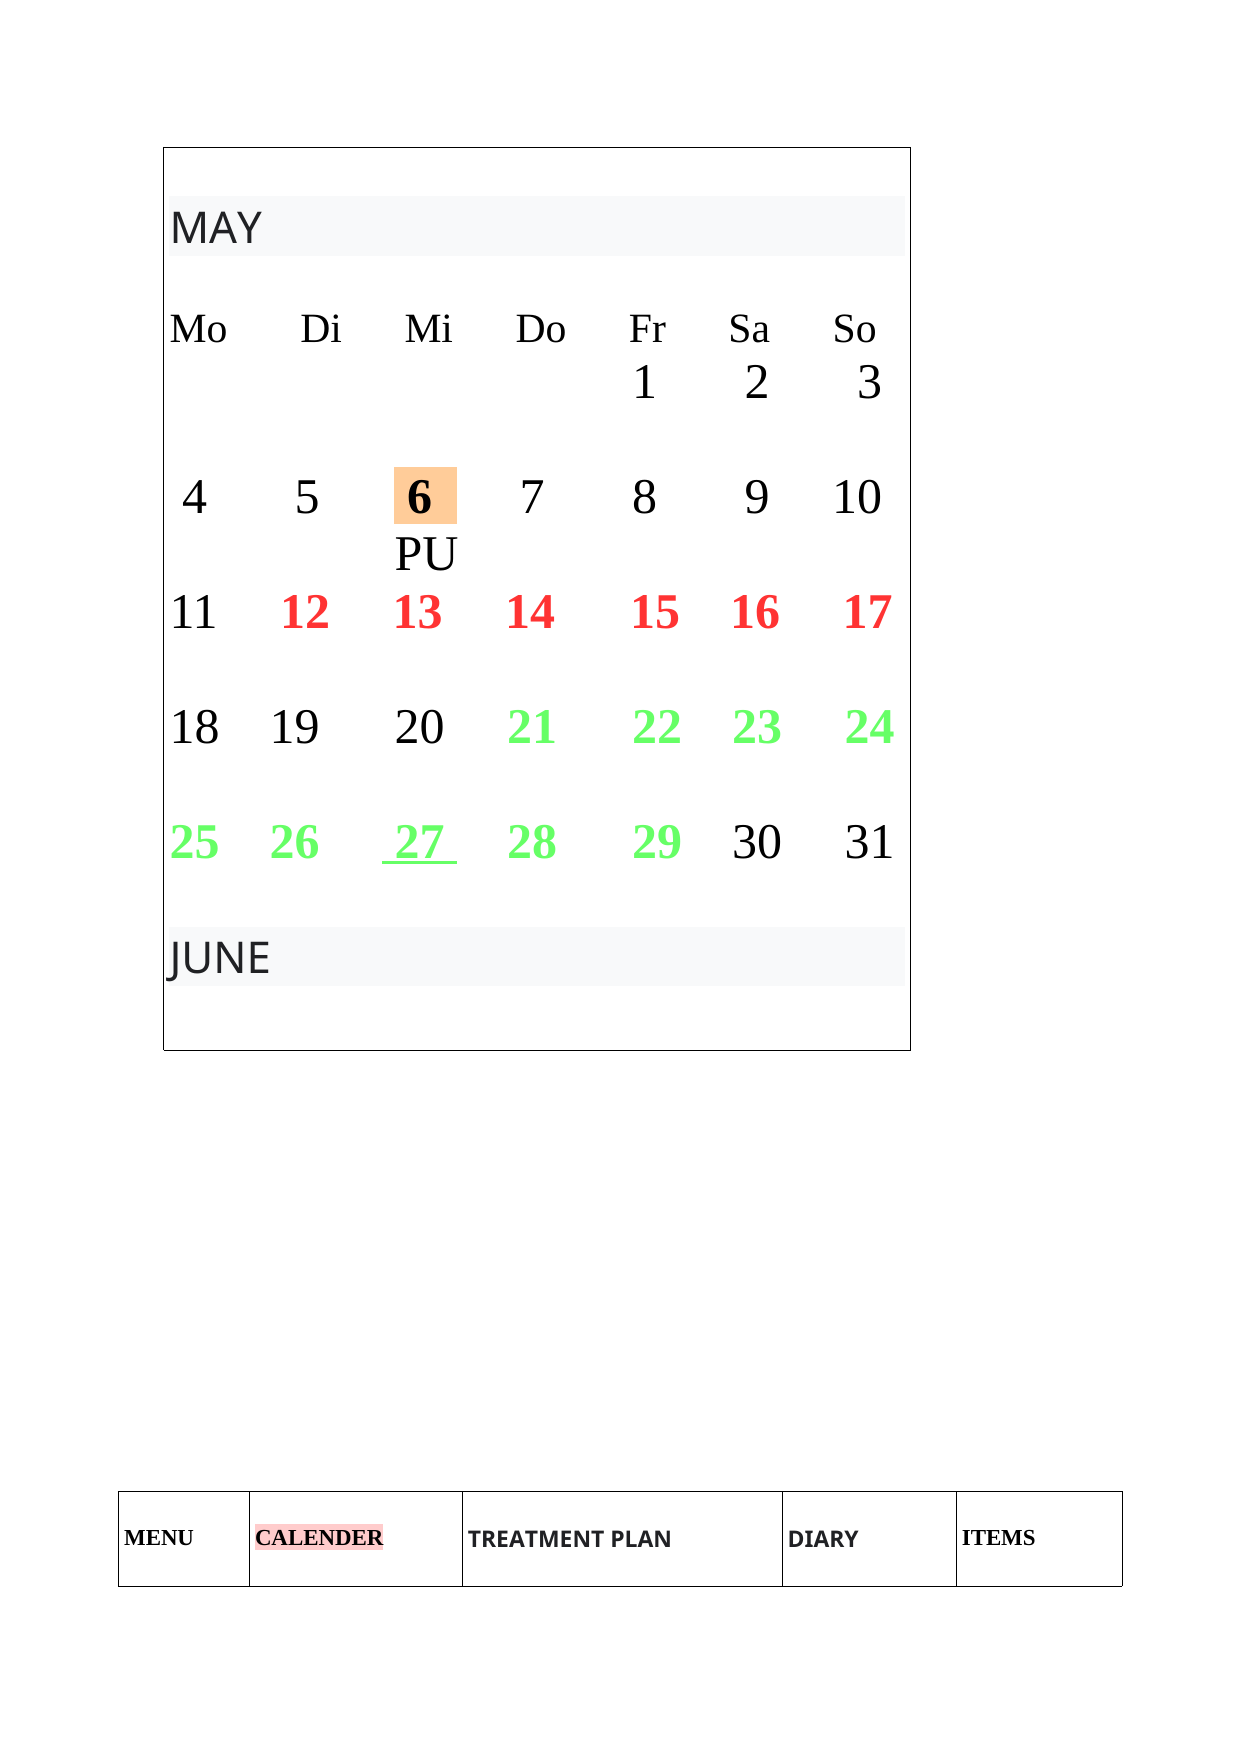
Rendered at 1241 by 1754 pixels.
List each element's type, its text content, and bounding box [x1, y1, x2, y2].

table_header DIARY [783, 1492, 956, 1586]
table_header MAY Mo Di Mi Do Fr Sa So 1 2 3 4 5 6 7 8 9 10 PU 11 12 13 14 15 16 17 18 19 20 21 22 23 24 25 26 27 28 29 30 31 JUNE [164, 148, 910, 1049]
table_header ITEMS [957, 1492, 1122, 1586]
table_header CALENDER [250, 1492, 462, 1586]
table_header TREATMENT PLAN [463, 1492, 782, 1586]
table_header MENU [119, 1492, 249, 1586]
